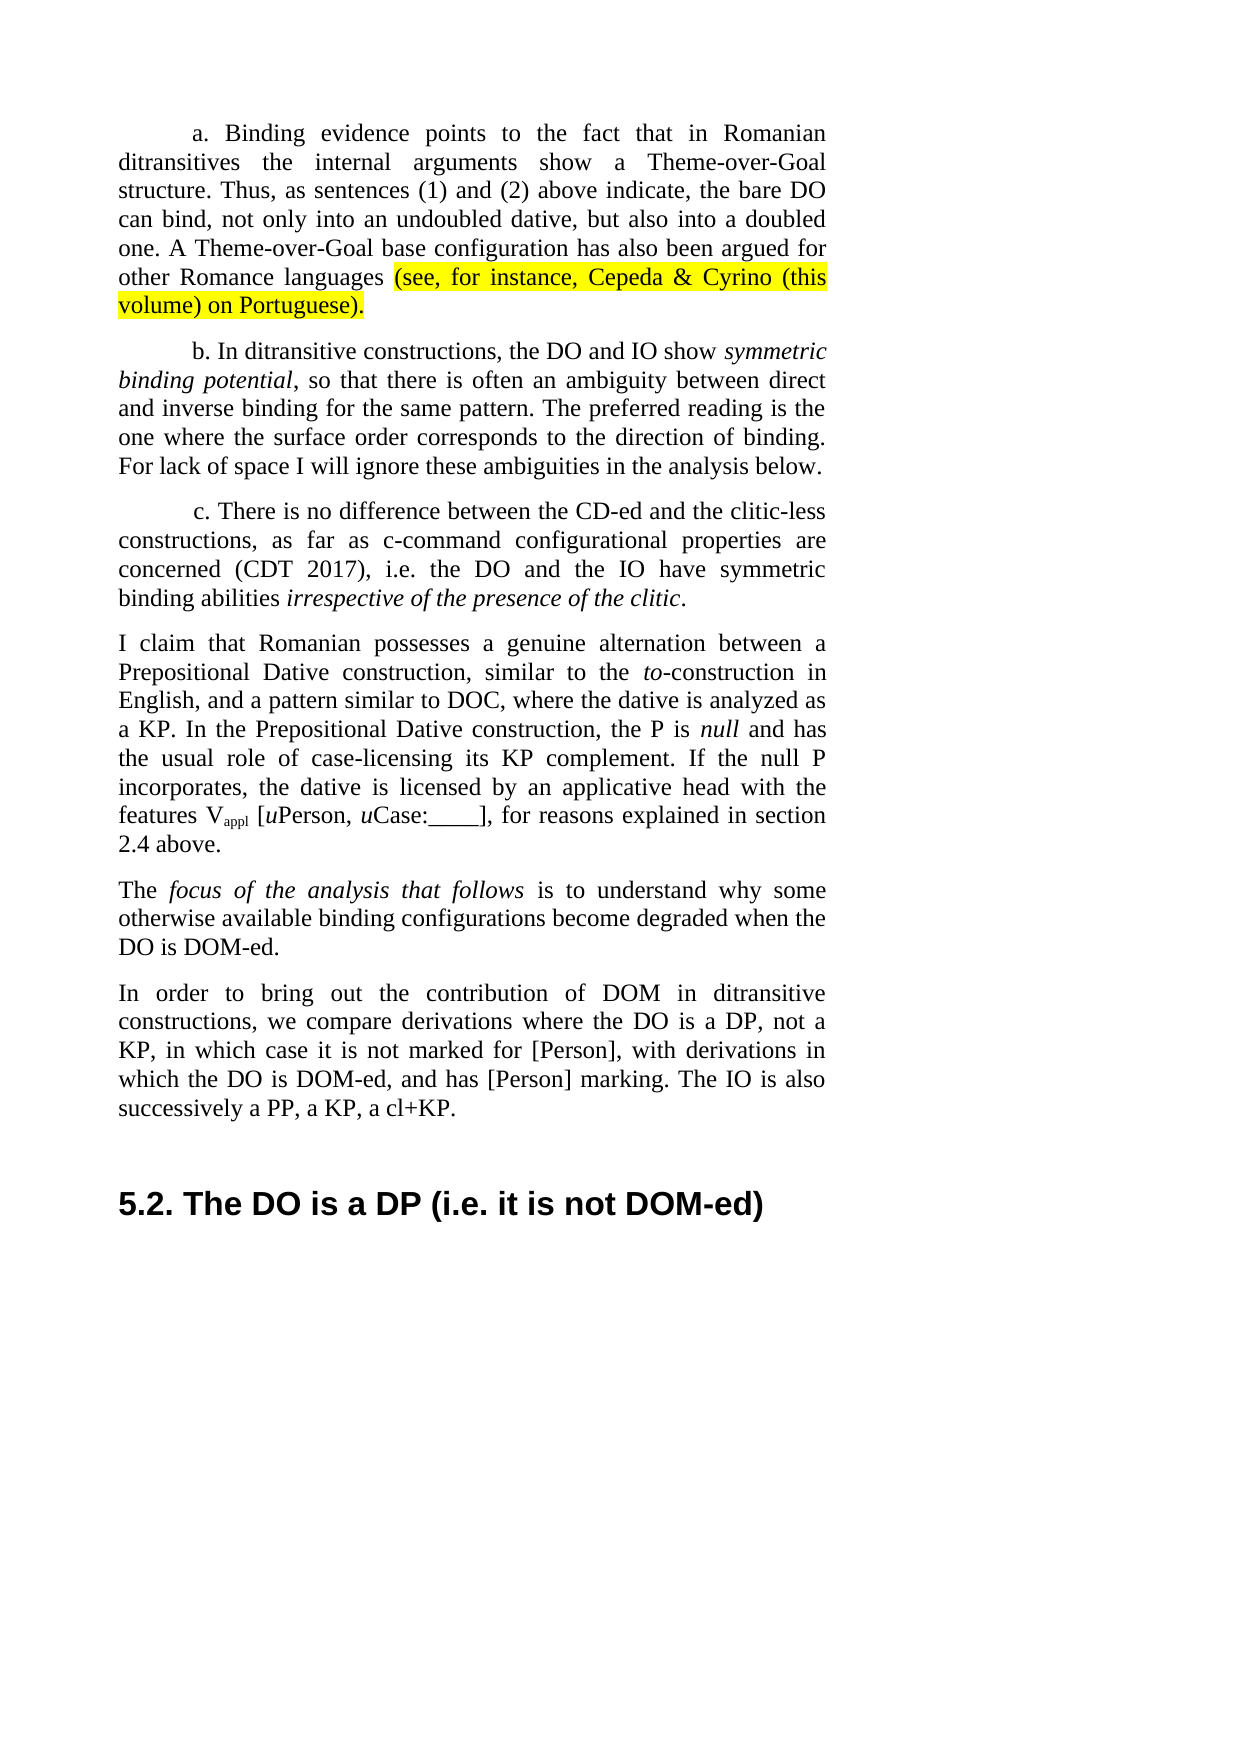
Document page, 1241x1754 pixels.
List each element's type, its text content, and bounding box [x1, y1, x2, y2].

text In order to bring out the contribution of DOM in ditransitive constructions, we compare derivations where the DO is a DP, not a KP, in which case it is not marked for [Person], with derivations in which the DO is DOM-ed, and has [Person] marking. The IO is also successively a PP, a KP, a cl+KP. [118, 978, 827, 1121]
text I claim that Romanian possesses a genuine alternation between a Prepositional Dative construction, similar to the to-construction in English, and a pattern similar to DOC, where the dative is analyzed as a KP. In the Prepositional Dative construction, the P is null and has the usual role of case-licensing its KP complement. If the null P incorporates, the dative is licensed by an applicative head with the features Vappl [uPerson, uCase:____], for reasons explained in section 2.4 above. [118, 628, 827, 858]
subtitle 5.2. The DO is a DP (i.e. it is not DOM-ed) [118, 1183, 827, 1222]
text a. Binding evidence points to the fact that in Romanian ditransitives the internal arguments show a Theme-over-Goal structure. Thus, as sentences (1) and (2) above indicate, the bare DO can bind, not only into an undoubled dative, but also into a doubled one. A Theme-over-Goal base configuration has also been argued for other Romance languages (see, for instance, Cepeda & Cyrino (this volume) on Portuguese). [118, 118, 827, 319]
text c. There is no difference between the CD-ed and the clitic-less constructions, as far as c-command configurational properties are concerned (CDT 2017), i.e. the DO and the IO have symmetric binding abilities irrespective of the presence of the clitic. [118, 496, 827, 611]
text The focus of the analysis that follows is to understand why some otherwise available binding configurations become degraded when the DO is DOM-ed. [118, 875, 827, 961]
text b. In ditransitive constructions, the DO and IO show symmetric binding potential, so that there is often an ambiguity between direct and inverse binding for the same pattern. The preferred reading is the one where the surface order corresponds to the direction of binding. For lack of space I will ignore these ambiguities in the analysis below. [118, 336, 827, 480]
